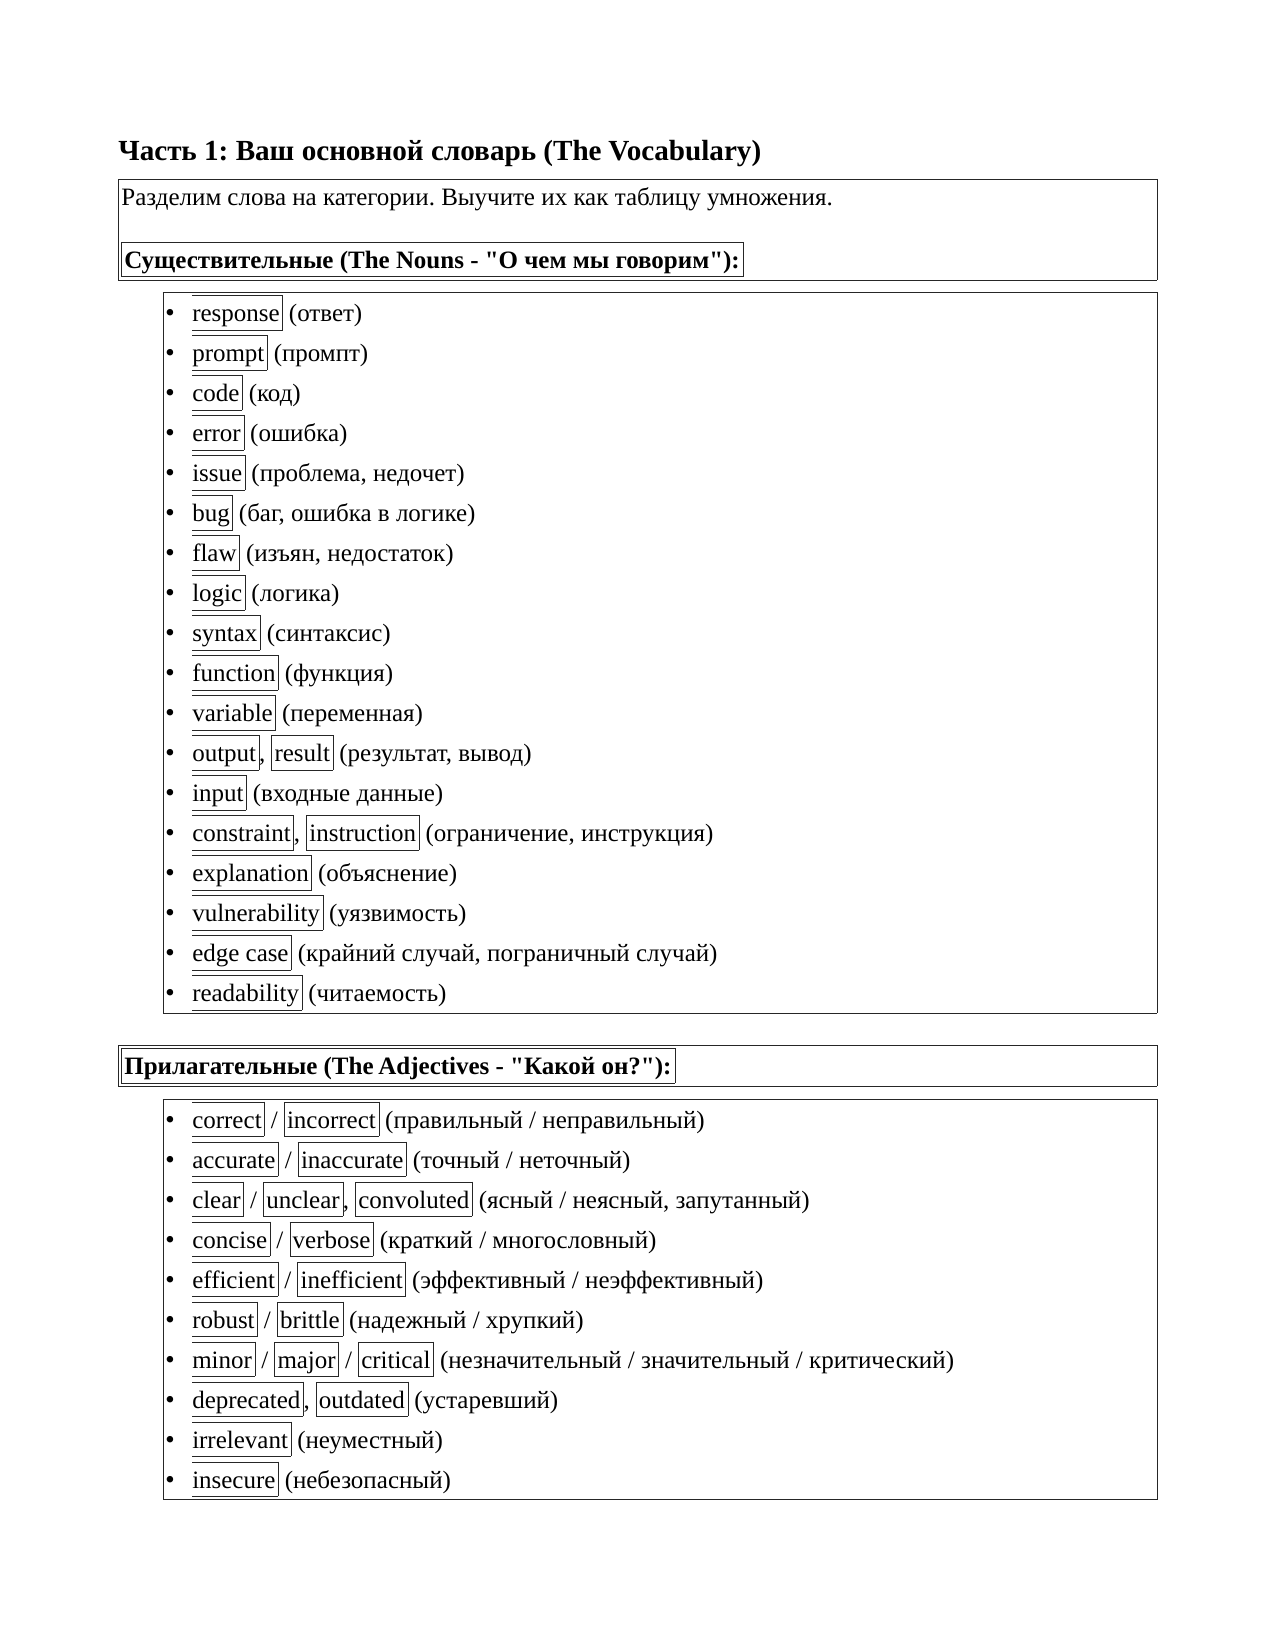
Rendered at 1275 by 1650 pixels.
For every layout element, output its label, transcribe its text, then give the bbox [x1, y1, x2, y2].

list constraint, instruction (ограничение, инструкция) [164, 812, 1157, 850]
list deprecated, outdated (устаревший) [164, 1379, 1157, 1416]
list response (ответ) [164, 293, 1157, 330]
list robust / brittle (надежный / хрупкий) [164, 1299, 1157, 1336]
list syntax (синтаксис) [164, 612, 1157, 650]
list flaw (изъян, недостаток) [164, 532, 1157, 570]
list edge case (крайний случай, пограничный случай) [164, 932, 1157, 970]
list minor / major / critical (незначительный / значительный / критический) [164, 1339, 1157, 1376]
subtitle Часть 1: Ваш основной словарь (The Vocabulary) [118, 133, 1157, 166]
text Разделим слова на категории. Выучите их как таблицу умножения. [119, 180, 1157, 211]
list concise / verbose (краткий / многословный) [164, 1219, 1157, 1256]
list readability (читаемость) [164, 972, 1157, 1013]
list accurate / inaccurate (точный / неточный) [164, 1139, 1157, 1176]
list clear / unclear, convoluted (ясный / неясный, запутанный) [164, 1179, 1157, 1216]
list issue (проблема, недочет) [164, 452, 1157, 490]
list error (ошибка) [164, 412, 1157, 450]
subtitle Прилагательные (The Adjectives - "Какой он?"): [119, 1046, 1157, 1086]
list insecure (небезопасный) [164, 1459, 1157, 1499]
list explanation (объяснение) [164, 852, 1157, 890]
list input (входные данные) [164, 772, 1157, 810]
list vulnerability (уязвимость) [164, 892, 1157, 930]
list irrelevant (неуместный) [164, 1419, 1157, 1456]
list code (код) [164, 372, 1157, 410]
subtitle Существительные (The Nouns - "О чем мы говорим"): [119, 239, 1157, 280]
list logic (логика) [164, 572, 1157, 610]
list bug (баг, ошибка в логике) [164, 492, 1157, 530]
list function (функция) [164, 652, 1157, 690]
list prompt (промпт) [164, 332, 1157, 370]
list correct / incorrect (правильный / неправильный) [164, 1100, 1157, 1136]
list efficient / inefficient (эффективный / неэффективный) [164, 1259, 1157, 1296]
list output, result (результат, вывод) [164, 732, 1157, 770]
list variable (переменная) [164, 692, 1157, 730]
